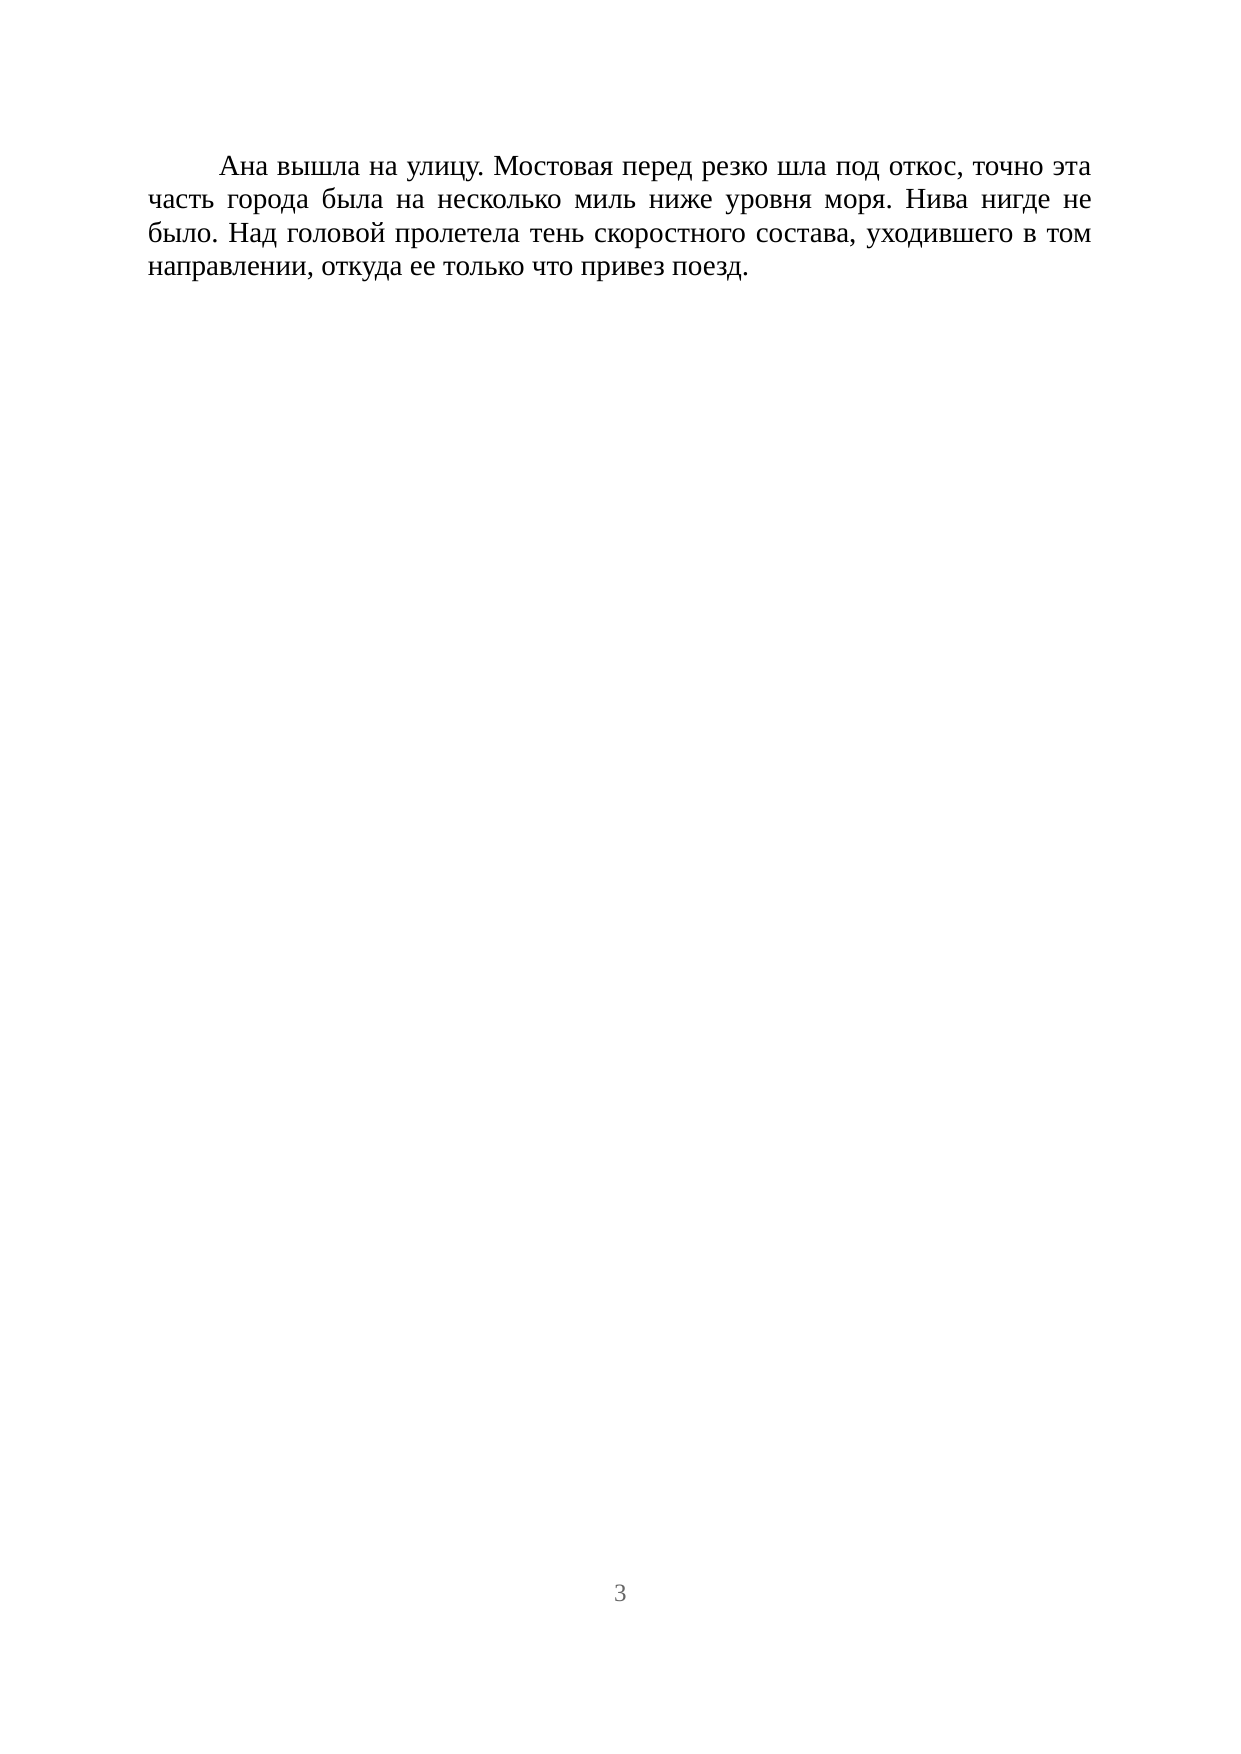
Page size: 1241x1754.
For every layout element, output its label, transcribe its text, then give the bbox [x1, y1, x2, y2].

text Ана вышла на улицу. Мостовая перед резко шла под откос, точно эта часть города была на несколько миль ниже уровня моря. Нива нигде не было. Над головой пролетела тень скоростного состава, уходившего в том направлении, откуда ее только что привез поезд. [148, 148, 1093, 282]
